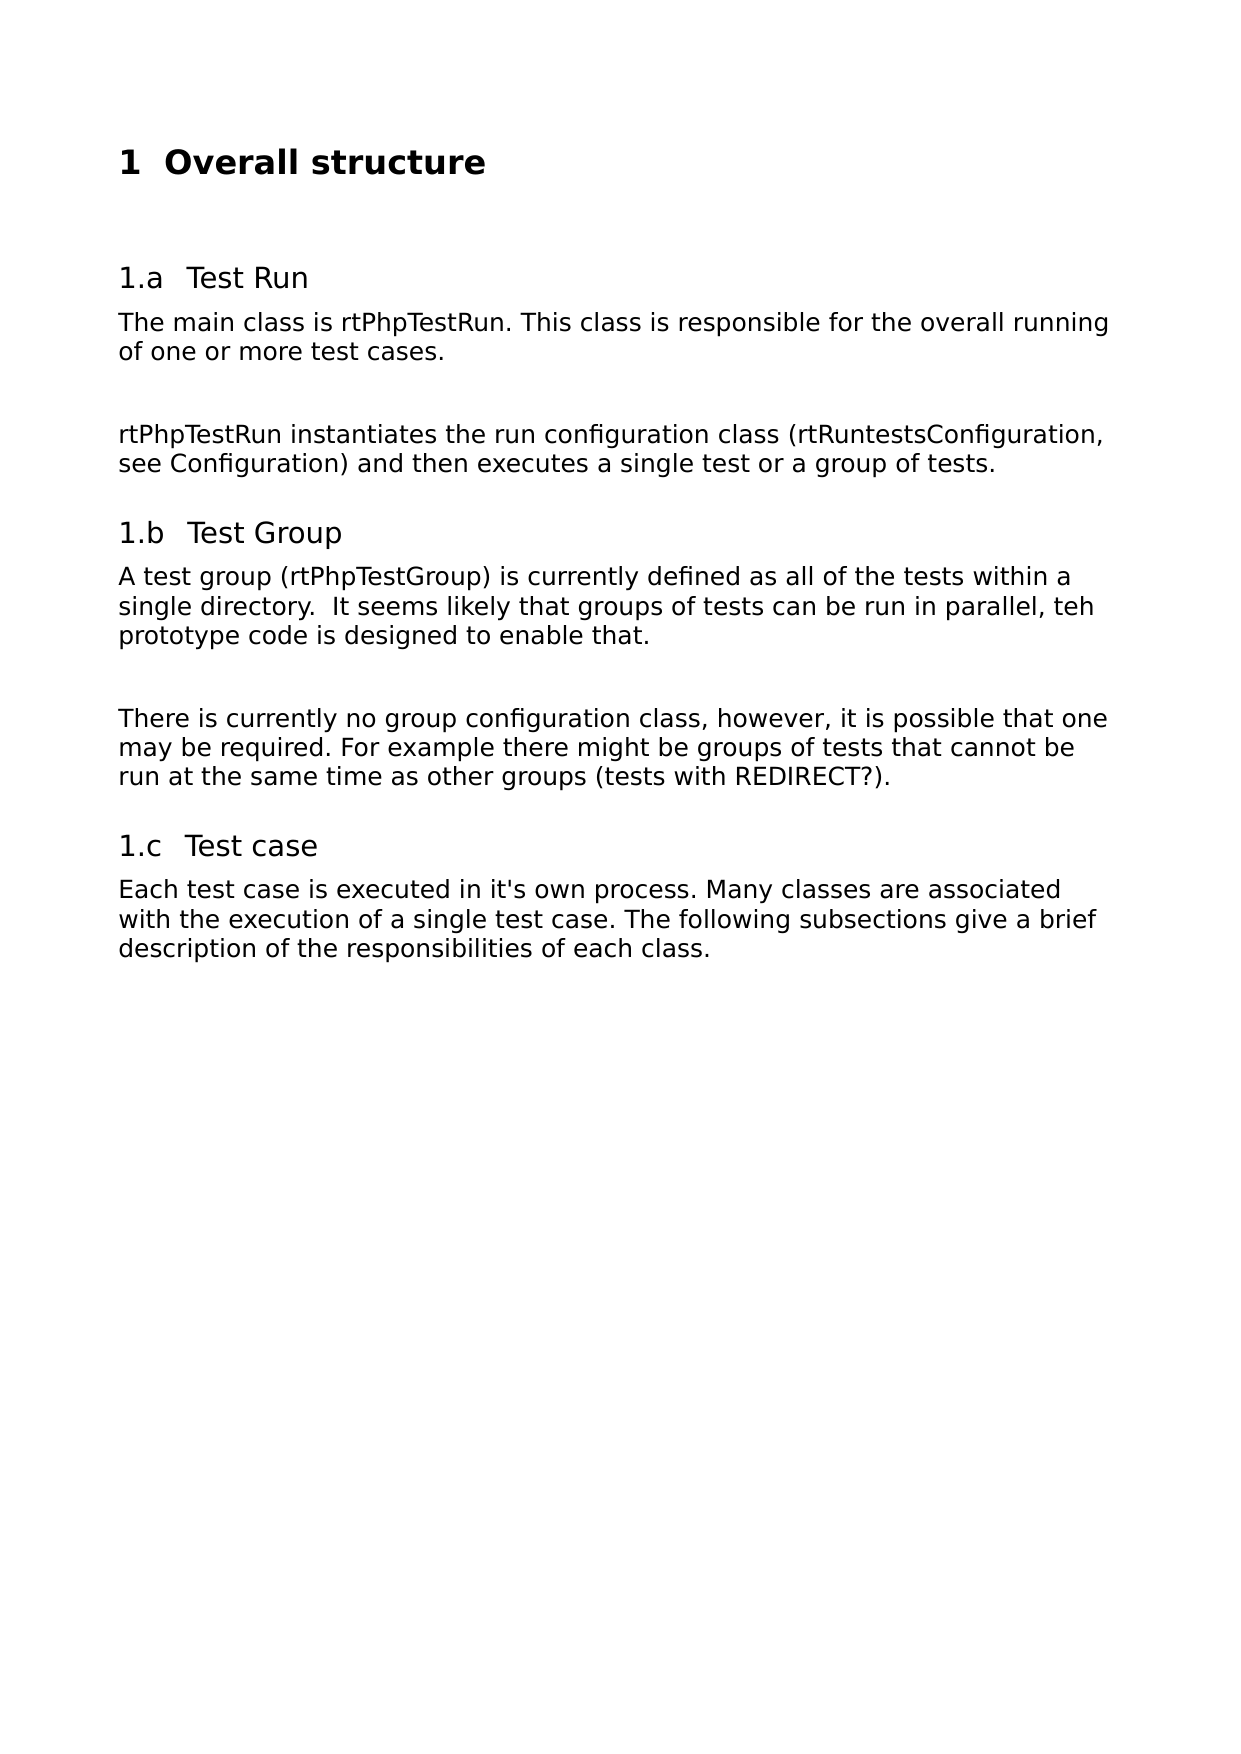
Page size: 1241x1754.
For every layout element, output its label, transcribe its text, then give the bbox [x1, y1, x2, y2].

text rtPhpTestRun instantiates the run configuration class (rtRuntestsConfiguration, see Configuration) and then executes a single test or a group of tests. [118, 420, 1122, 479]
subtitle Test Run [118, 261, 1122, 295]
text A test group (rtPhpTestGroup) is currently defined as all of the tests within a single directory. It seems likely that groups of tests can be run in parallel, teh prototype code is designed to enable that. [118, 563, 1122, 650]
subtitle Test Group [118, 516, 1122, 550]
text There is currently no group configuration class, however, it is possible that one may be required. For example there might be groups of tests that cannot be run at the same time as other groups (tests with REDIRECT?). [118, 704, 1122, 792]
text The main class is rtPhpTestRun. This class is responsible for the overall running of one or more test cases. [118, 308, 1122, 366]
subtitle Test case [118, 829, 1122, 863]
text Each test case is executed in it's own process. Many classes are associated with the execution of a single test case. The following subsections give a brief description of the responsibilities of each class. [118, 876, 1122, 963]
subtitle Overall structure [118, 143, 1122, 182]
